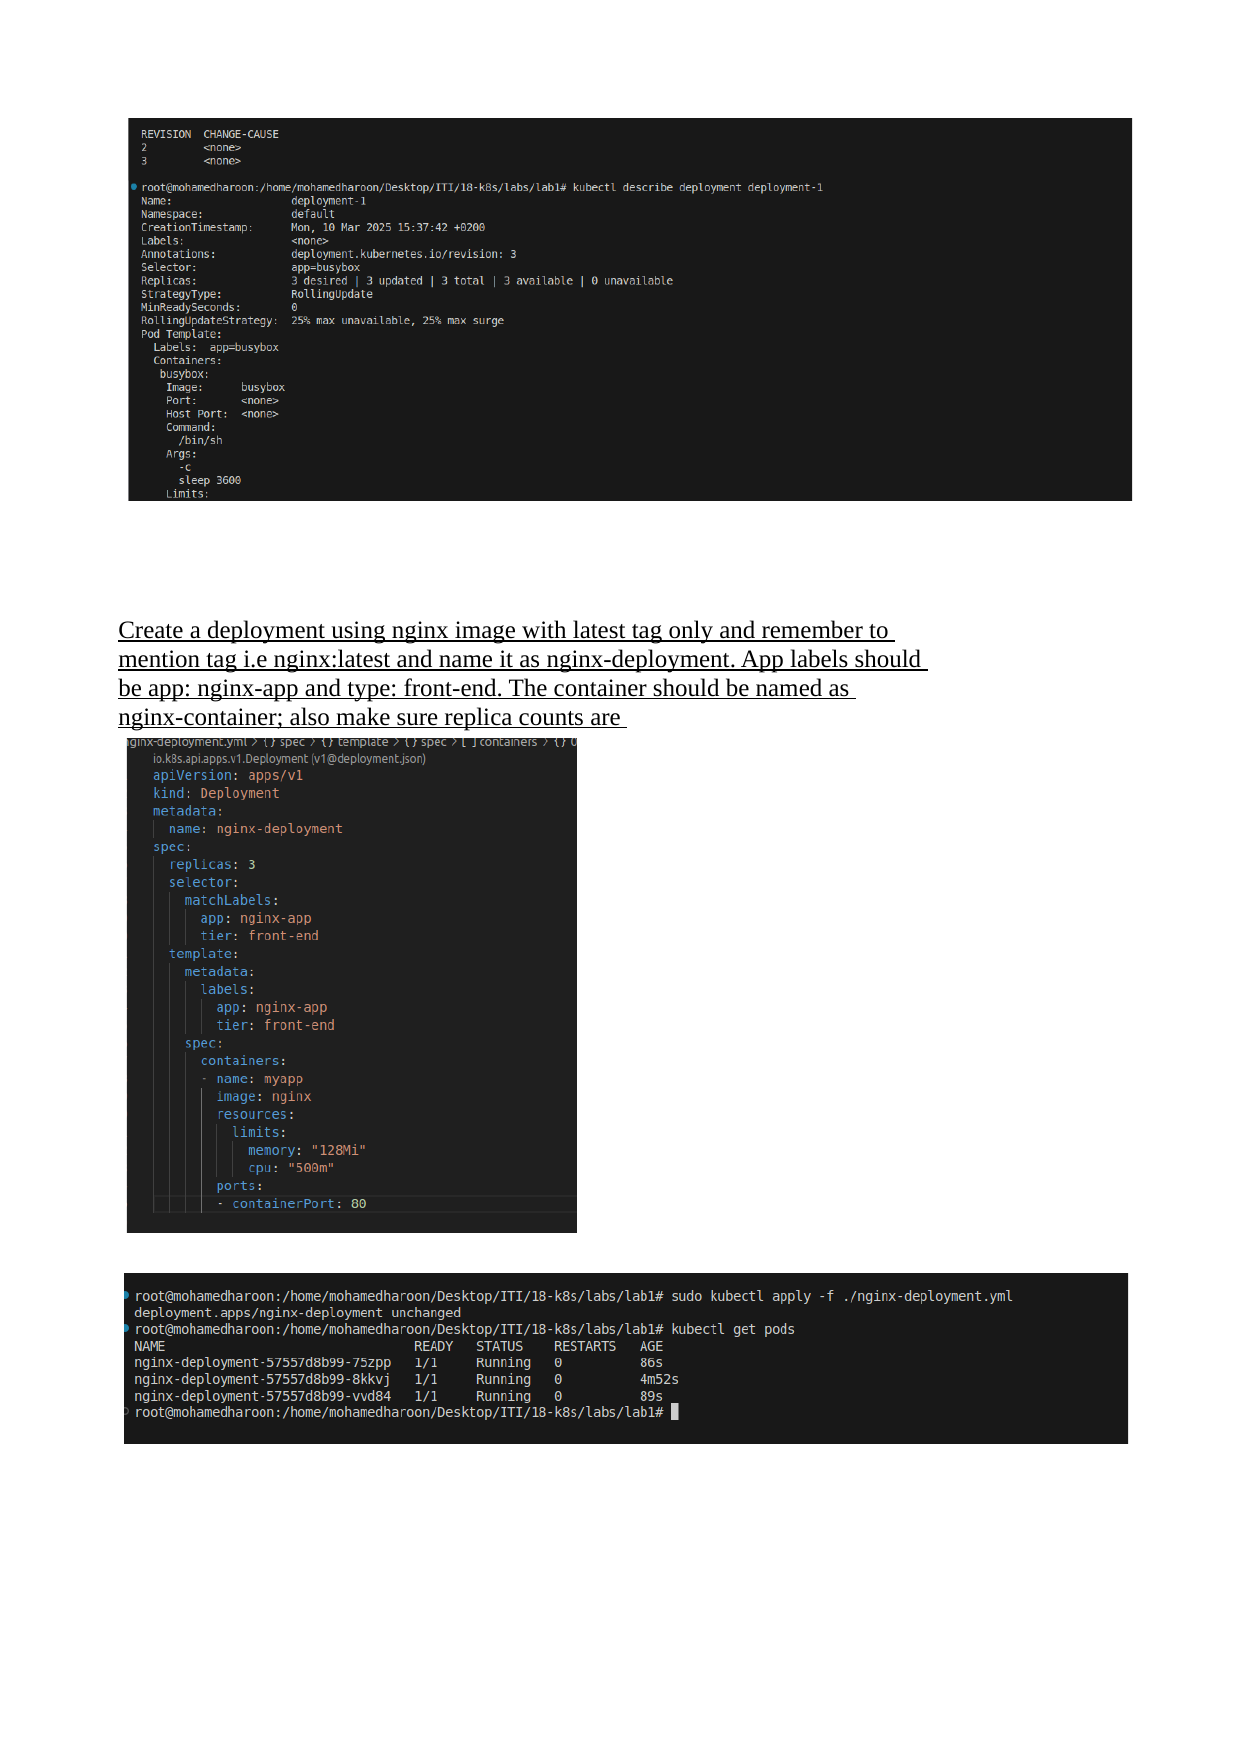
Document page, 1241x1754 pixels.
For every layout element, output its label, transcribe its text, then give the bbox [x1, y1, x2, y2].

picture [128, 118, 1133, 501]
picture [126, 738, 577, 1233]
picture [124, 1273, 1129, 1444]
text Create a deployment using nginx image with latest tag only and remember to mention tag i.e nginx:latest and name it as nginx-deployment. App labels should be app: nginx-app and type: front-end. The container should be named as nginx-container; also make sure replica counts are [118, 615, 1122, 759]
